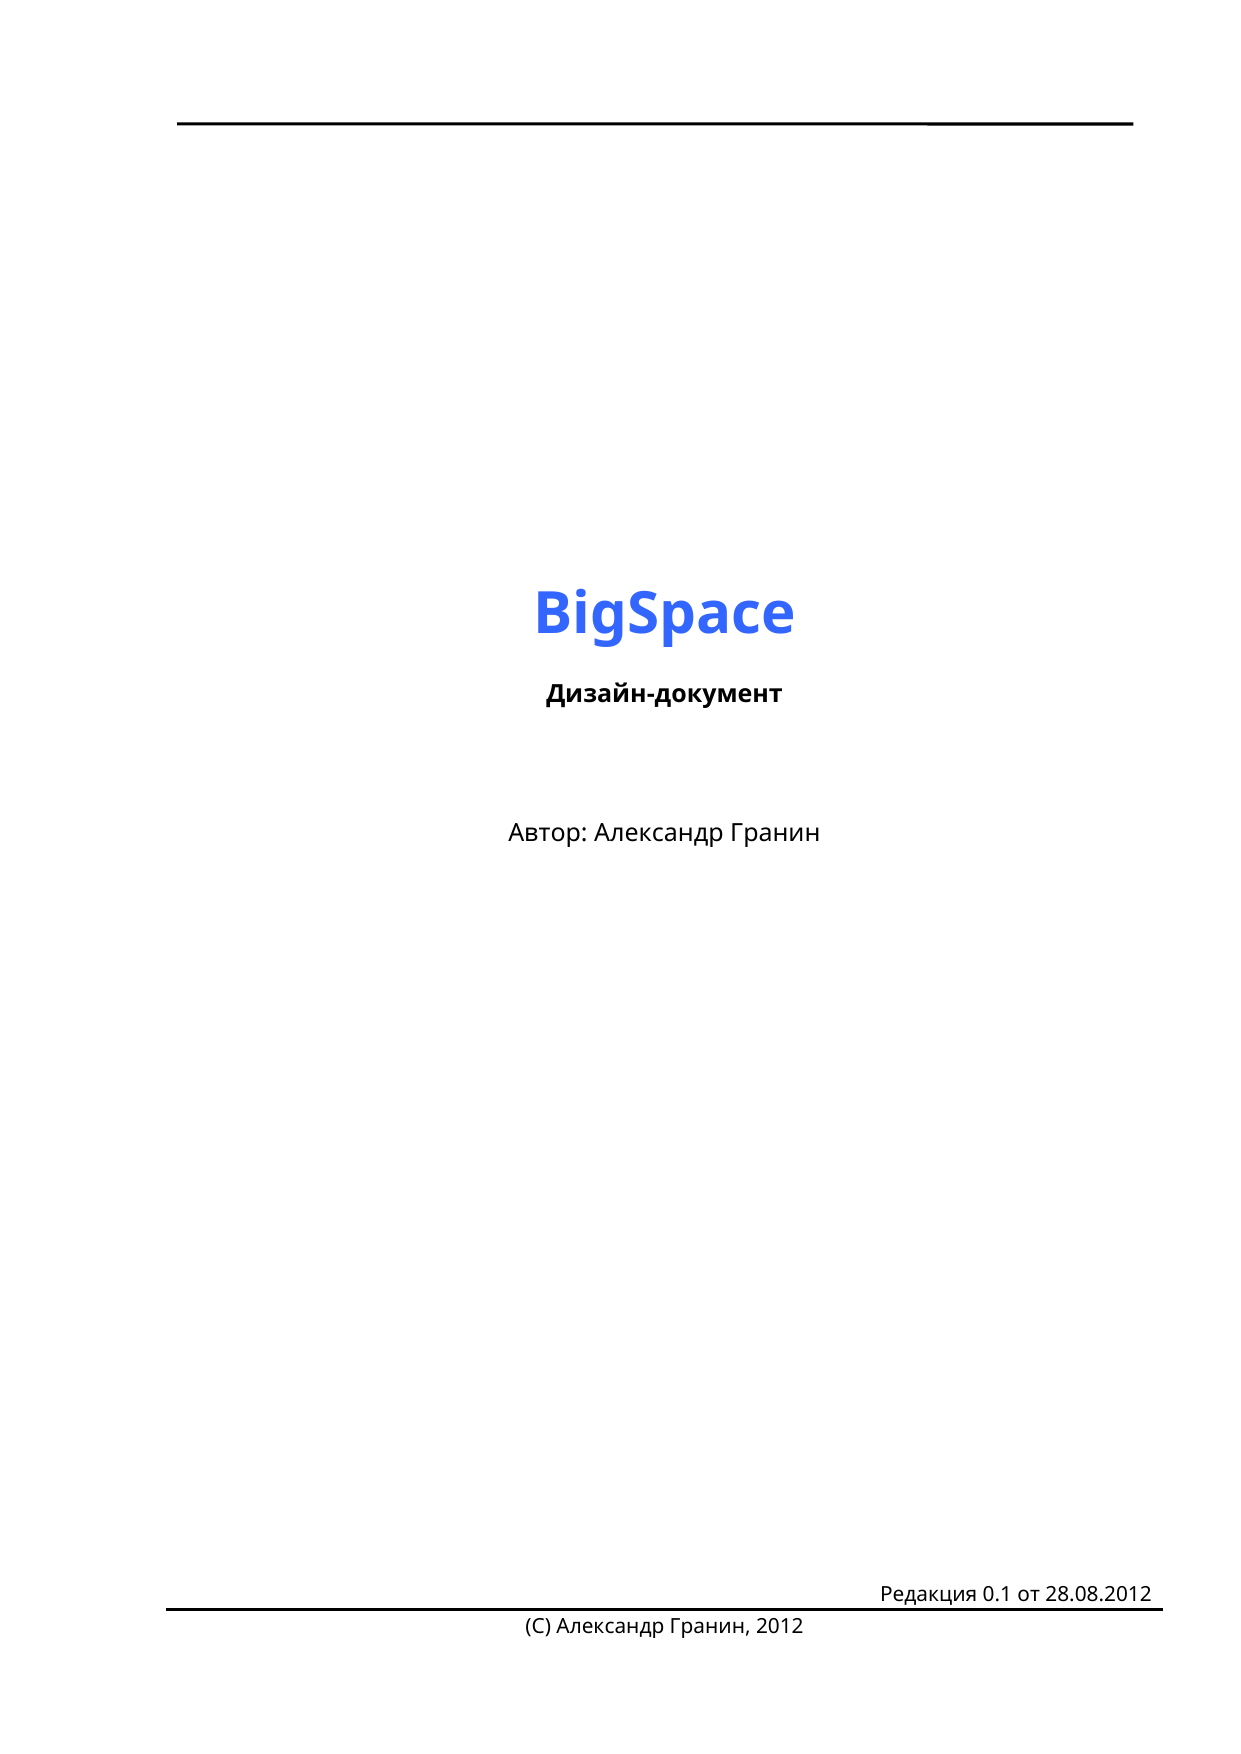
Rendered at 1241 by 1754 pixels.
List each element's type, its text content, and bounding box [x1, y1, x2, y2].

table_header [166, 143, 1163, 272]
table_cell [166, 273, 1163, 558]
table_cell Дизайн-документ Автор: Александр Гранин [166, 663, 1163, 862]
table_cell BigSpace [166, 558, 1163, 663]
